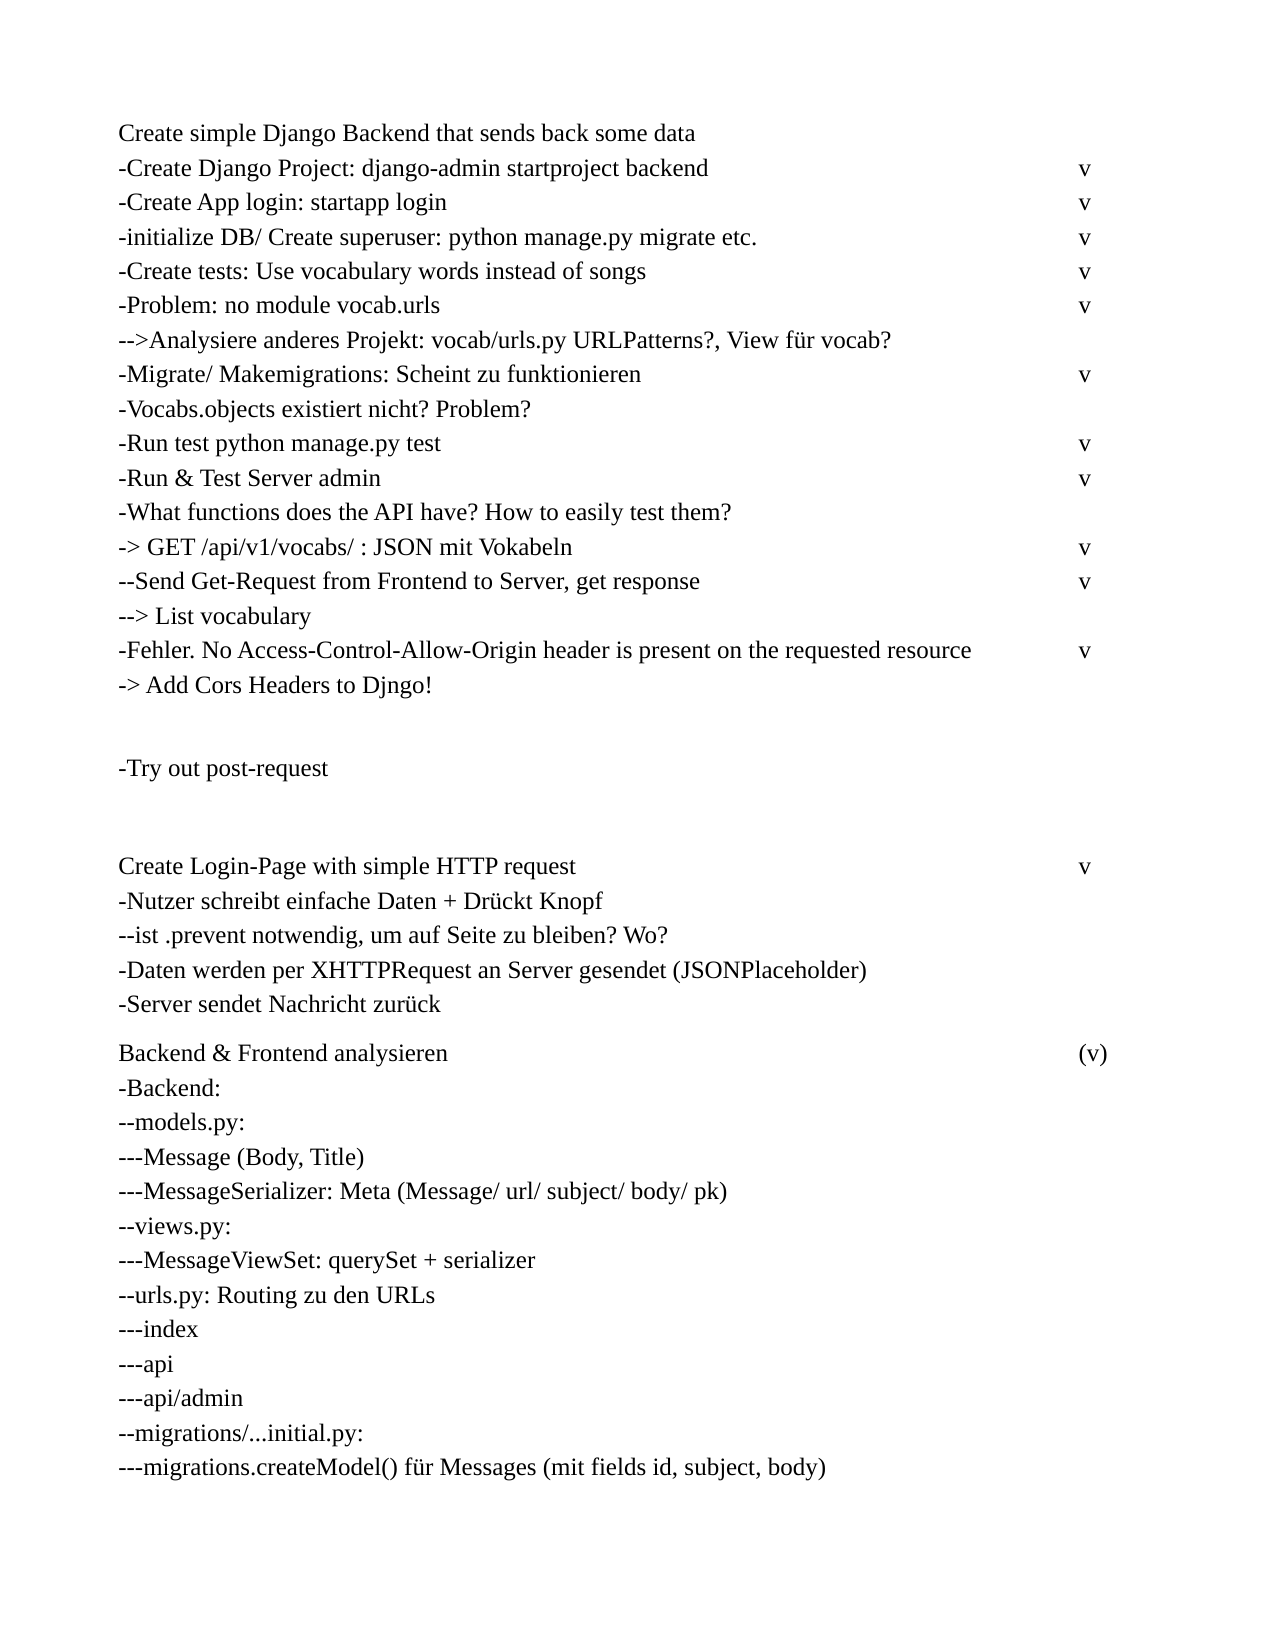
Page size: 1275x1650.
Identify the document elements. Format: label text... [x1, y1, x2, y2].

text Create Login-Page with simple HTTP request v -Nutzer schreibt einfache Daten + Drückt Knopf --ist .prevent notwendig, um auf Seite zu bleiben? Wo? -Daten werden per XHTTPRequest an Server gesendet (JSONPlaceholder) -Server sendet Nachricht zurück [118, 851, 1157, 1018]
text Backend & Frontend analysieren (v) -Backend: --models.py: ---Message (Body, Title) ---MessageSerializer: Meta (Message/ url/ subject/ body/ pk) --views.py: ---MessageViewSet: querySet + serializer --urls.py: Routing zu den URLs ---index ---api ---api/admin --migrations/...initial.py: ---migrations.createModel() für Messages (mit fields id, subject, body) [118, 1038, 1157, 1481]
text -Try out post-request [118, 719, 1157, 782]
text Create simple Django Backend that sends back some data -Create Django Project: django-admin startproject backend v -Create App login: startapp login v -initialize DB/ Create superuser: python manage.py migrate etc. v -Create tests: Use vocabulary words instead of songs v -Problem: no module vocab.urls v -->Analysiere anderes Projekt: vocab/urls.py URLPatterns?, View für vocab? -Migrate/ Makemigrations: Scheint zu funktionieren v -Vocabs.objects existiert nicht? Problem? -Run test python manage.py test v -Run & Test Server admin v -What functions does the API have? How to easily test them? -> GET /api/v1/vocabs/ : JSON mit Vokabeln v --Send Get-Request from Frontend to Server, get response v --> List vocabulary -Fehler. No Access-Control-Allow-Origin header is present on the requested resource v -> Add Cors Headers to Djngo! [118, 118, 1157, 698]
